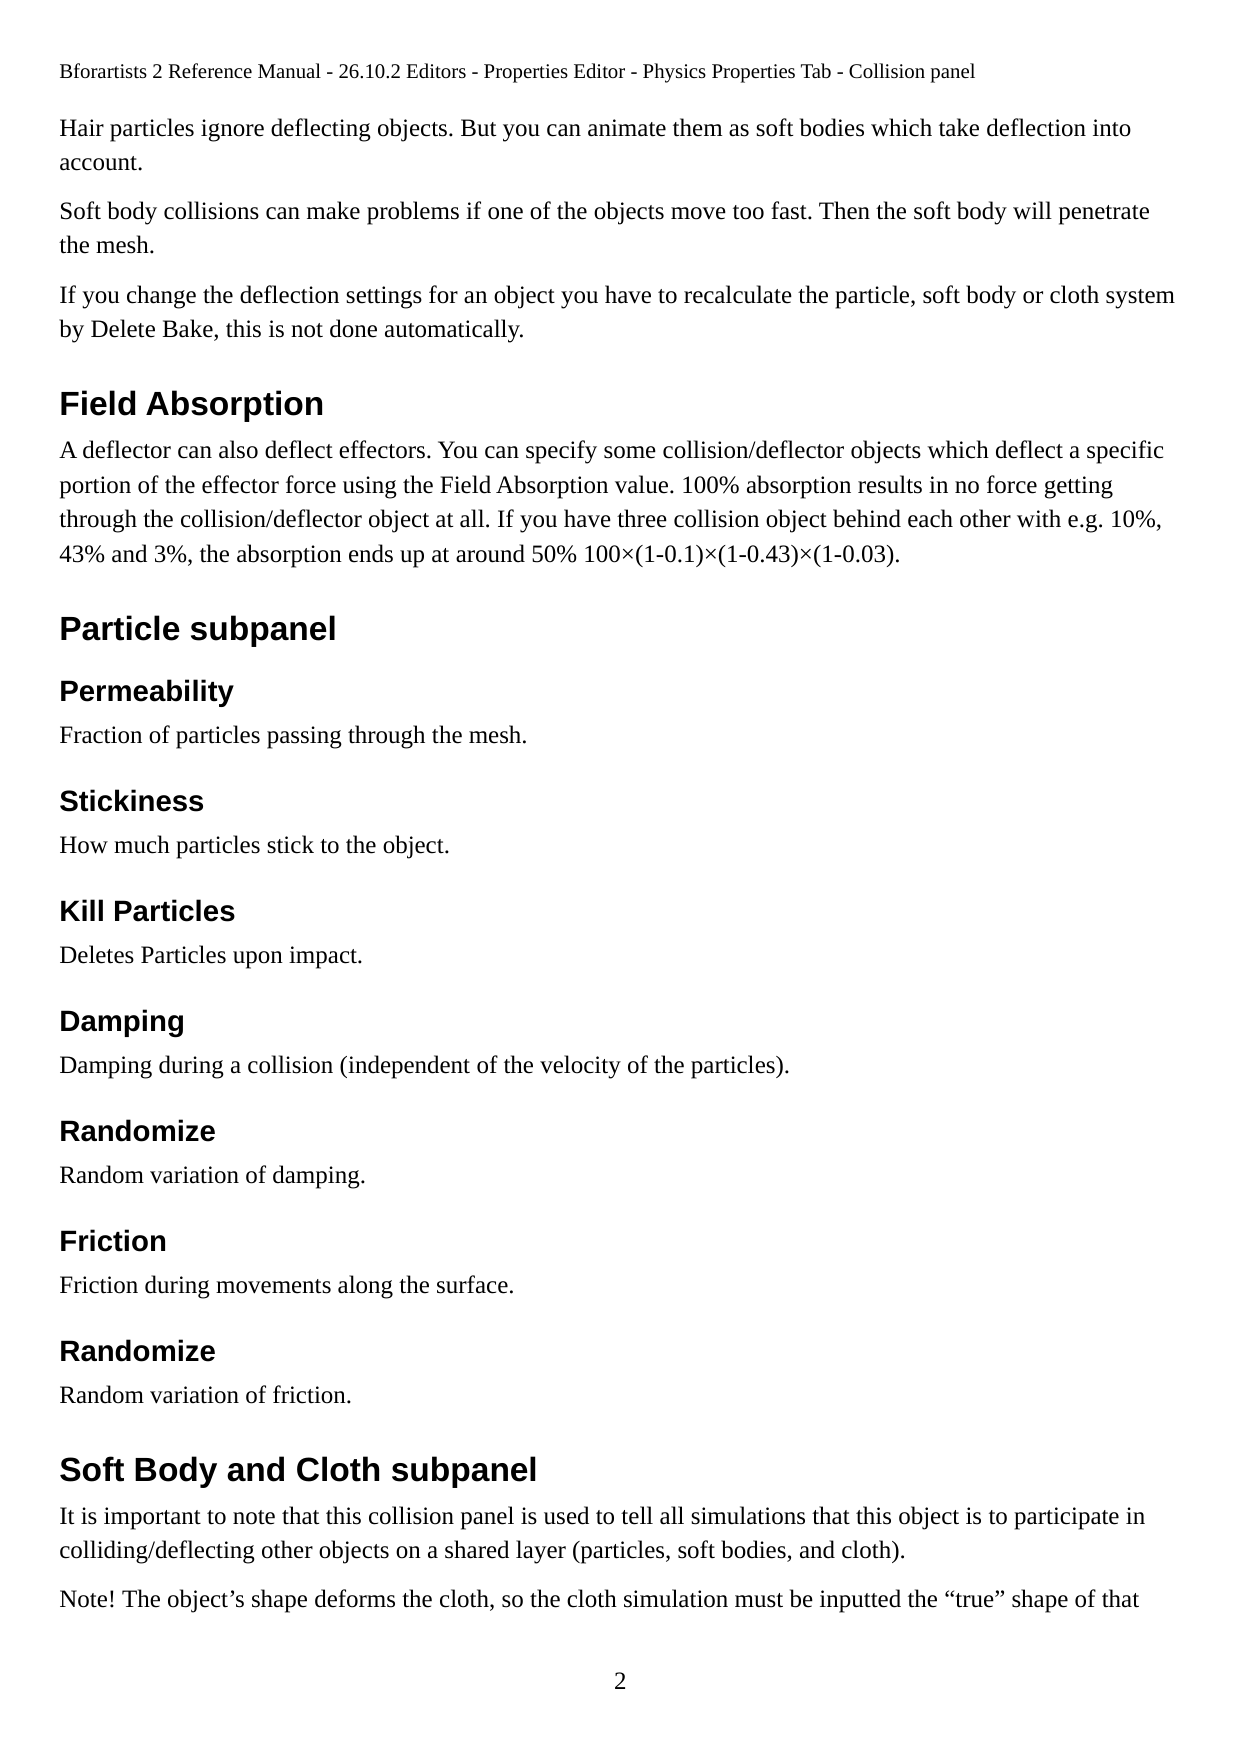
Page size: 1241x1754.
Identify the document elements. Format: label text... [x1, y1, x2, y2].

text Damping during a collision (independent of the velocity of the particles). [59, 1050, 1181, 1079]
text Friction during movements along the surface. [59, 1270, 1181, 1299]
subtitle Kill Particles [59, 894, 1181, 928]
subtitle Randomize [59, 1114, 1181, 1148]
subtitle Randomize [59, 1334, 1181, 1367]
text How much particles stick to the object. [59, 830, 1181, 859]
text If you change the deflection settings for an object you have to recalculate the particle, soft body or cloth system by Delete Bake, this is not done automatically. [59, 280, 1181, 343]
subtitle Field Absorption [59, 384, 1181, 423]
subtitle Damping [59, 1004, 1181, 1038]
text Fraction of particles passing through the mesh. [59, 721, 1181, 749]
text A deflector can also deflect effectors. You can specify some collision/deflector objects which deflect a specific portion of the effector force using the Field Absorption value. 100% absorption results in no force getting through the collision/deflector object at all. If you have three collision object behind each other with e.g. 10%, 43% and 3%, the absorption ends up at around 50% 100×(1-0.1)×(1-0.43)×(1-0.03). [59, 435, 1181, 567]
subtitle Soft Body and Cloth subpanel [59, 1450, 1181, 1488]
text Soft body collisions can make problems if one of the objects move too fast. Then the soft body will penetrate the mesh. [59, 196, 1181, 259]
subtitle Stickiness [59, 784, 1181, 818]
text Random variation of damping. [59, 1160, 1181, 1189]
text Deletes Particles upon impact. [59, 940, 1181, 969]
text Random variation of friction. [59, 1380, 1181, 1409]
text It is important to note that this collision panel is used to tell all simulations that this object is to participate in colliding/deflecting other objects on a shared layer (particles, soft bodies, and cloth). [59, 1501, 1181, 1564]
text Note! The object’s shape deforms the cloth, so the cloth simulation must be inputted the “true” shape of that [59, 1584, 1181, 1613]
text Hair particles ignore deflecting objects. But you can animate them as soft bodies which take deflection into account. [59, 113, 1181, 176]
subtitle Particle subpanel [59, 608, 1181, 647]
subtitle Friction [59, 1224, 1181, 1257]
subtitle Permeability [59, 674, 1181, 708]
